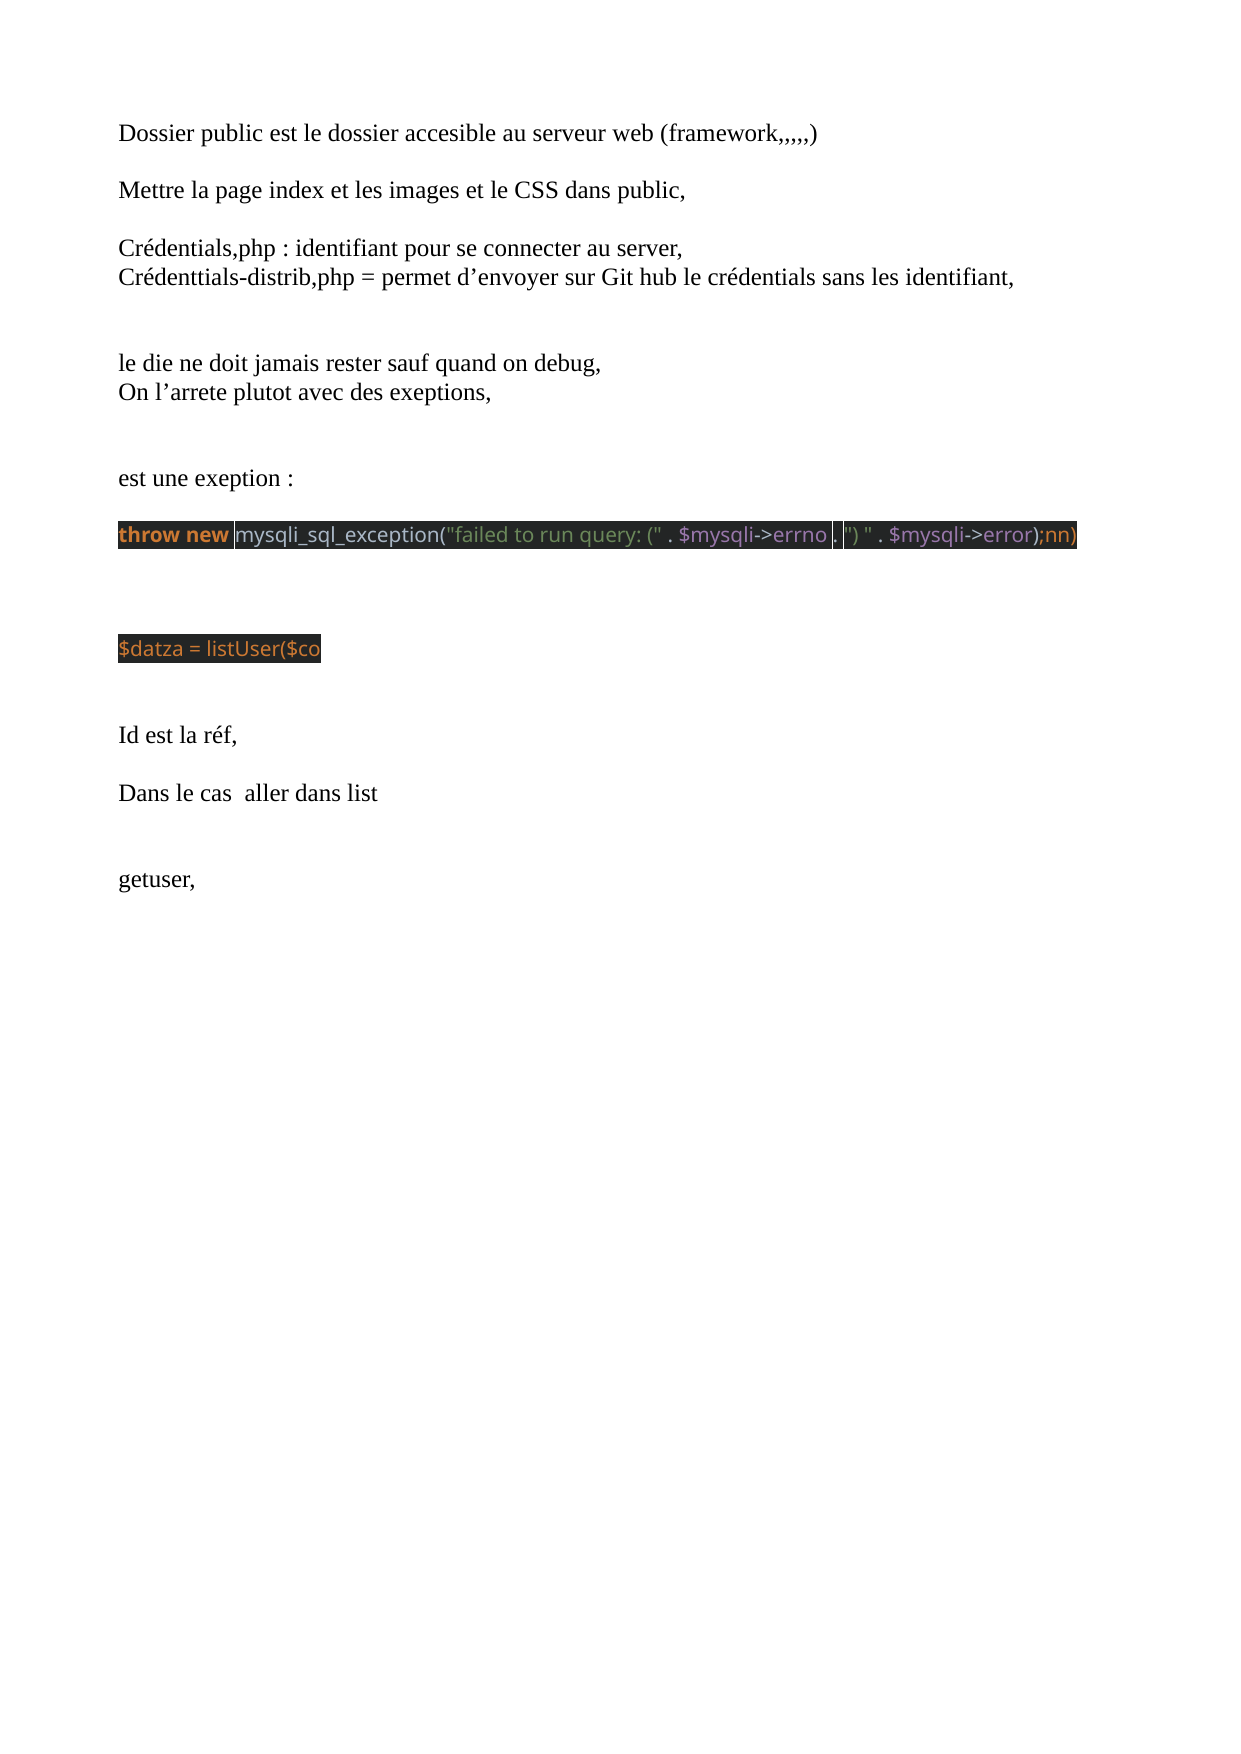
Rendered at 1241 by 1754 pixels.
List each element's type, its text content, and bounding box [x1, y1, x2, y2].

text le die ne doit jamais rester sauf quand on debug, [118, 348, 1122, 377]
text Dossier public est le dossier accesible au serveur web (framework,,,,,) [118, 118, 1122, 147]
text Dans le cas aller dans list [118, 778, 1122, 807]
text Crédenttials-distrib,php = permet d’envoyer sur Git hub le crédentials sans les identifiant, [118, 262, 1122, 291]
text On l’arrete plutot avec des exeptions, [118, 377, 1122, 406]
text Crédentials,php : identifiant pour se connecter au server, [118, 233, 1122, 262]
text throw new mysqli_sql_exception("failed to run query: (" . $mysqli->errno . ") " . $mysqli->error);nn) [118, 521, 1122, 549]
text getuser, [118, 864, 1122, 893]
text Mettre la page index et les images et le CSS dans public, [118, 176, 1122, 204]
text Id est la réf, [118, 720, 1122, 749]
text $datza = listUser($co [118, 634, 1122, 663]
text est une exeption : [118, 463, 1122, 492]
